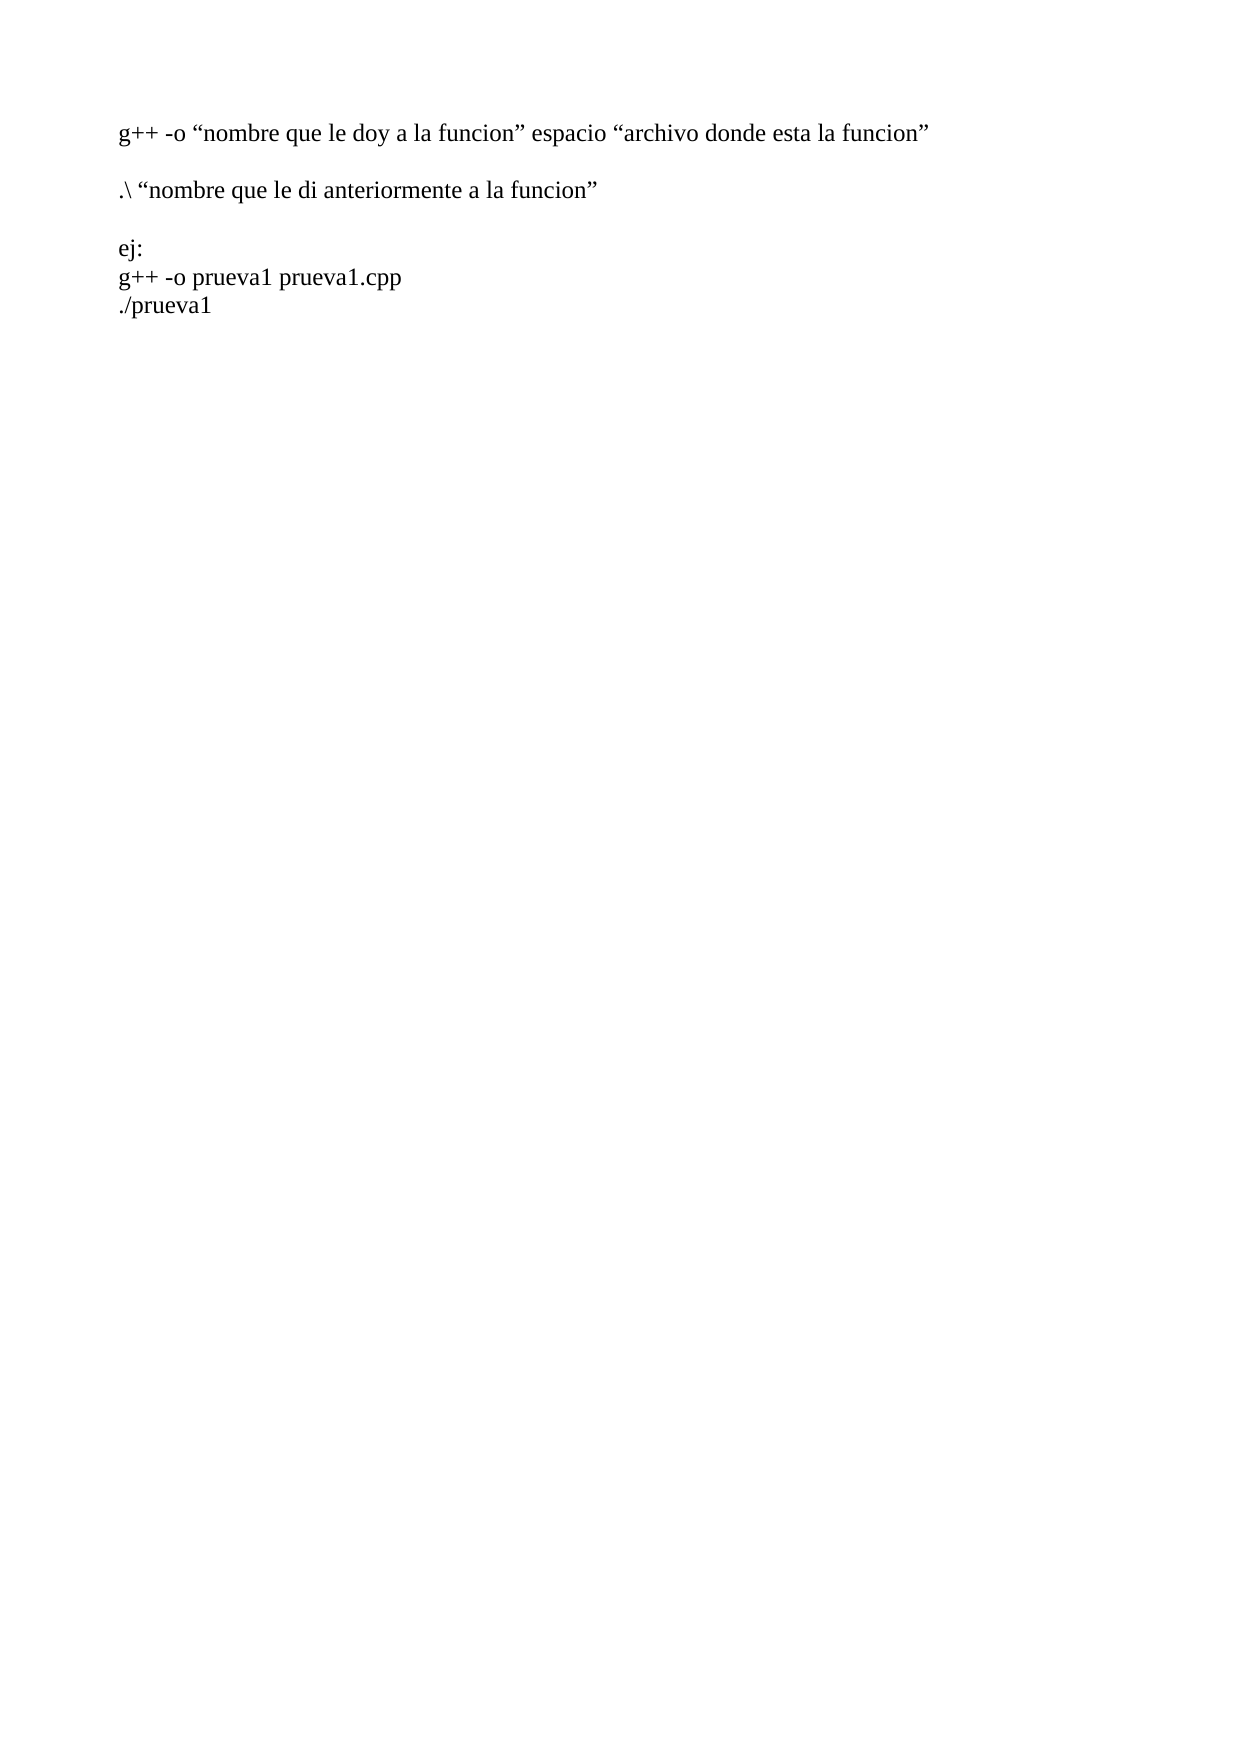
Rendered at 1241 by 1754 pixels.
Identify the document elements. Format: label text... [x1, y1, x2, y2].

text g++ -o prueva1 prueva1.cpp [118, 262, 1122, 291]
text .\ “nombre que le di anteriormente a la funcion” [118, 176, 1122, 204]
text ./prueva1 [118, 291, 1122, 319]
text g++ -o “nombre que le doy a la funcion” espacio “archivo donde esta la funcion” [118, 118, 1122, 147]
text ej: [118, 233, 1122, 262]
